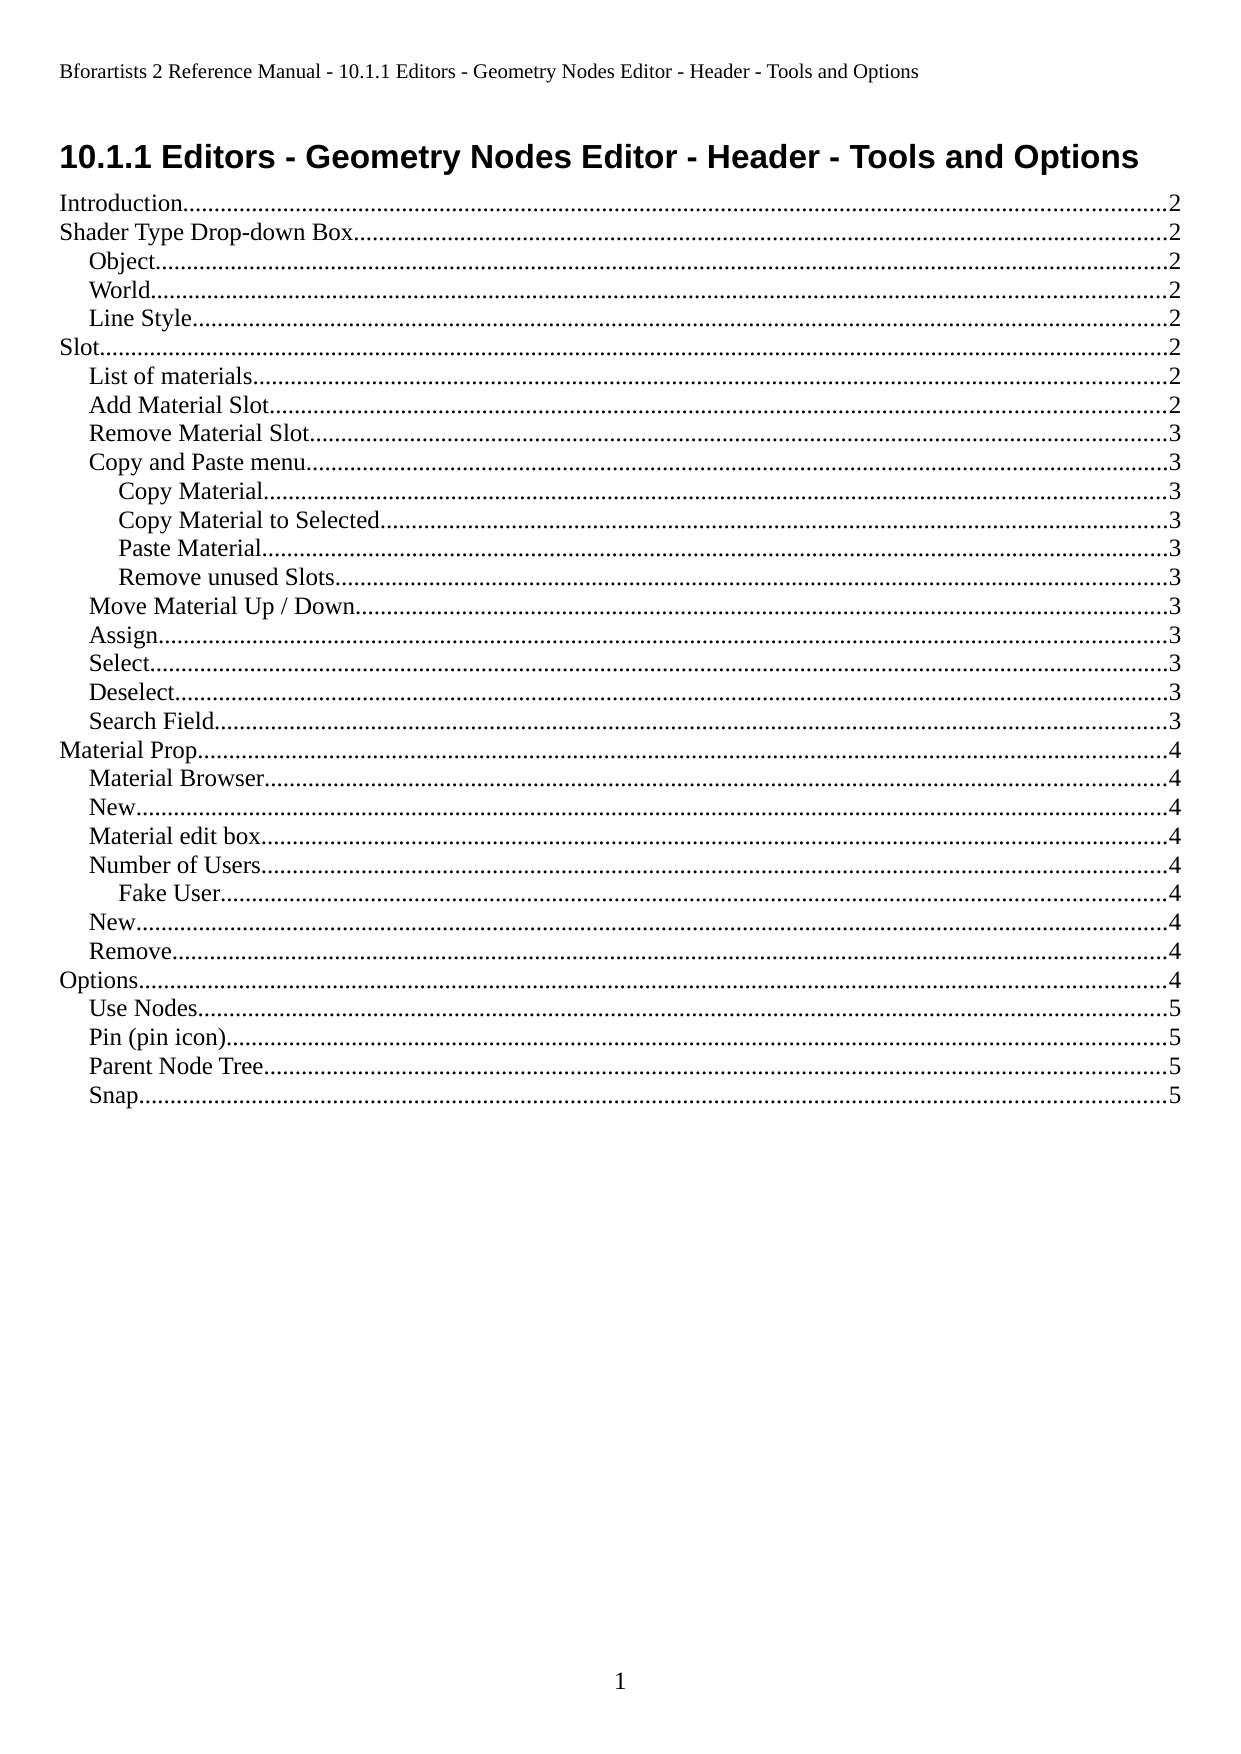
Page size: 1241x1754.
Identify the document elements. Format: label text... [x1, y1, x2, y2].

text Remove unused Slots 3 [118, 562, 1181, 591]
text Fake User 4 [118, 878, 1181, 907]
text Material Prop 4 [59, 735, 1181, 763]
text Select 3 [88, 648, 1181, 677]
text Search Field 3 [88, 706, 1181, 735]
text Deselect 3 [88, 677, 1181, 706]
text New 4 [88, 792, 1181, 821]
text Assign 3 [88, 620, 1181, 648]
text New 4 [88, 907, 1181, 936]
text Snap 5 [88, 1080, 1181, 1108]
subtitle 10.1.1 Editors - Geometry Nodes Editor - Header - Tools and Options [59, 138, 1181, 176]
text Remove Material Slot 3 [88, 418, 1181, 447]
text Shader Type Drop-down Box 2 [59, 217, 1181, 246]
text Move Material Up / Down 3 [88, 591, 1181, 620]
text List of materials 2 [88, 361, 1181, 390]
text Number of Users 4 [88, 850, 1181, 878]
text Use Nodes 5 [88, 993, 1181, 1022]
text Introduction 2 [59, 188, 1181, 217]
text Copy Material to Selected 3 [118, 505, 1181, 533]
text Add Material Slot 2 [88, 390, 1181, 418]
text Remove 4 [88, 936, 1181, 965]
text Line Style 2 [88, 303, 1181, 332]
text Paste Material 3 [118, 533, 1181, 562]
text World 2 [88, 275, 1181, 303]
text Pin (pin icon) 5 [88, 1022, 1181, 1051]
text Copy and Paste menu 3 [88, 447, 1181, 476]
text Options 4 [59, 965, 1181, 993]
text Copy Material 3 [118, 476, 1181, 505]
text Parent Node Tree 5 [88, 1051, 1181, 1080]
text Object 2 [88, 246, 1181, 275]
text Slot 2 [59, 332, 1181, 361]
text Material Browser 4 [88, 763, 1181, 792]
text Material edit box 4 [88, 821, 1181, 850]
